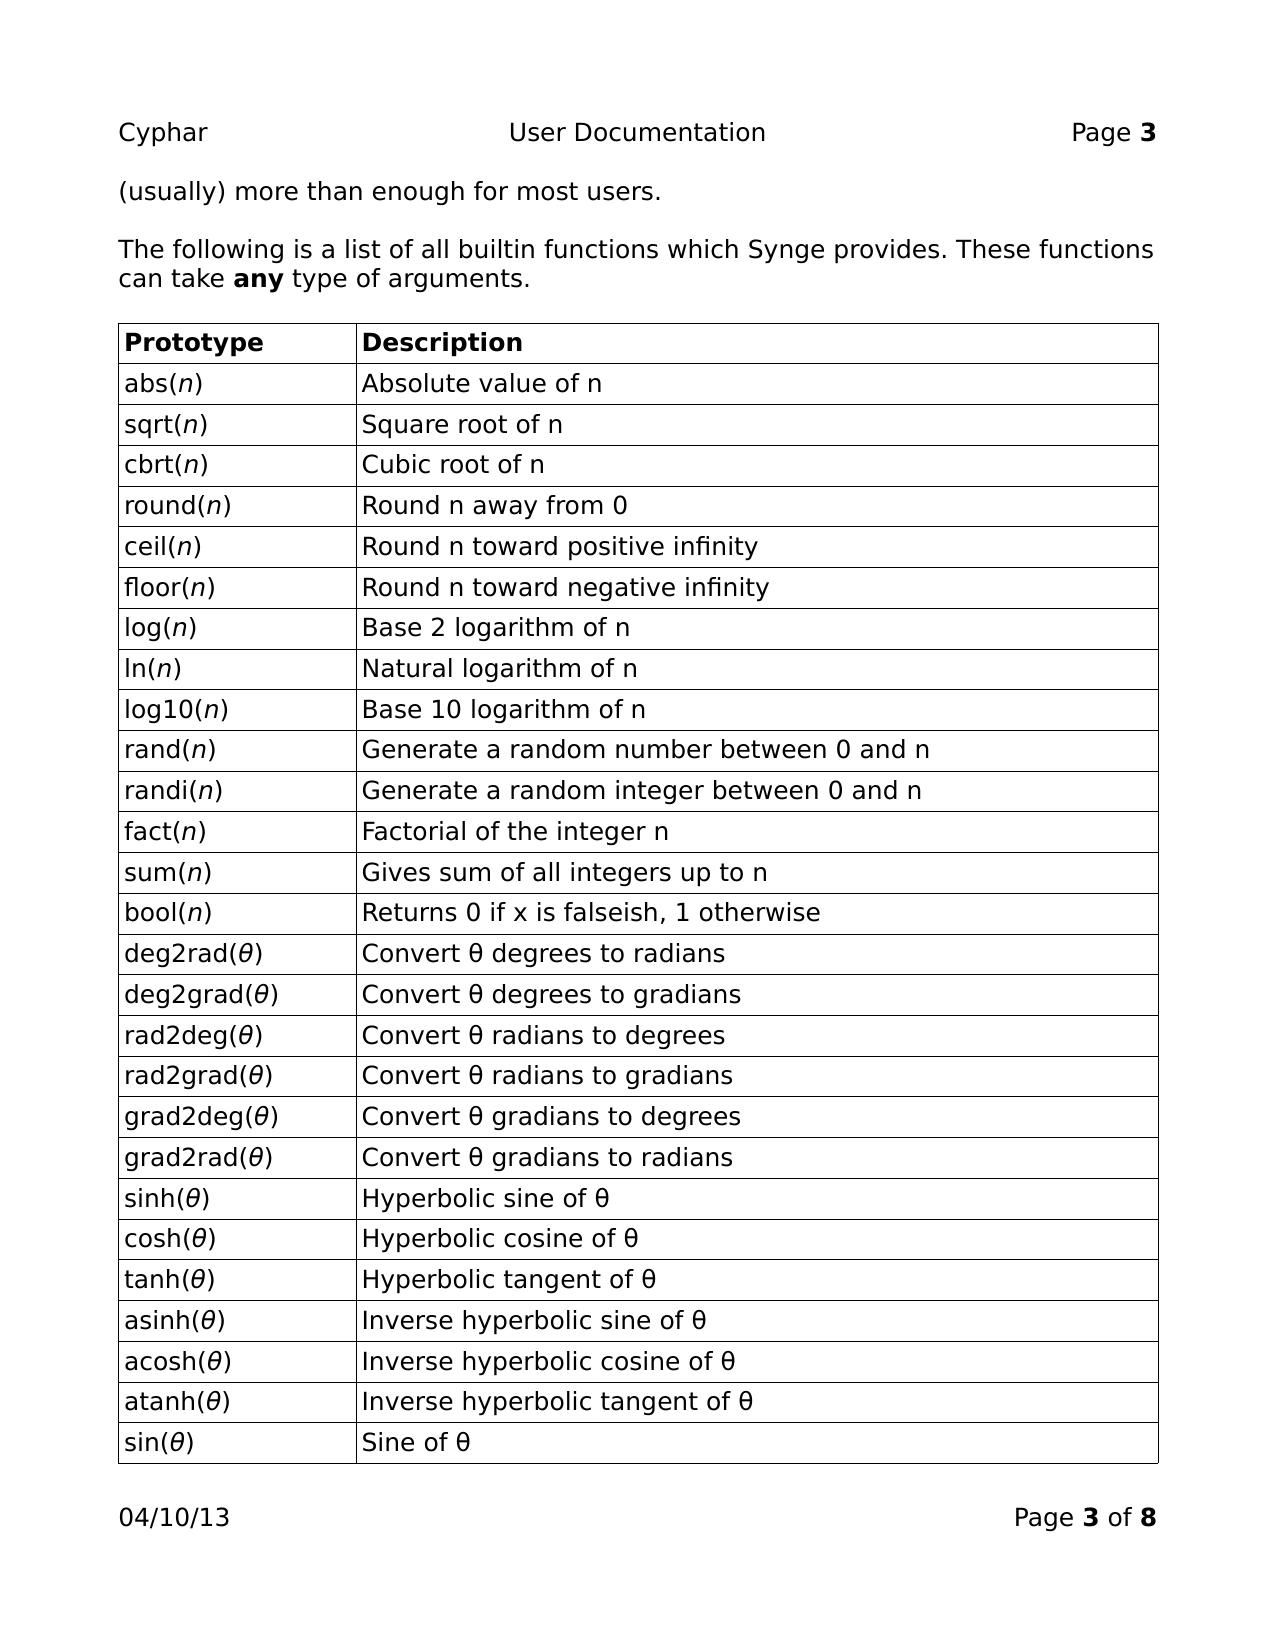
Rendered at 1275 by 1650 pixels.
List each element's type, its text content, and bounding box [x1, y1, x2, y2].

table_cell tanh(θ) [119, 1260, 356, 1300]
table_cell Convert θ gradians to radians [357, 1138, 1158, 1178]
table_cell Base 2 logarithm of n [357, 609, 1158, 648]
table_cell sinh(θ) [119, 1179, 356, 1219]
table_cell Hyperbolic sine of θ [357, 1179, 1158, 1219]
table_cell Returns 0 if x is falseish, 1 otherwise [357, 894, 1158, 933]
table_cell Base 10 logarithm of n [357, 690, 1158, 730]
table_cell Sine of θ [357, 1423, 1158, 1463]
table_cell Convert θ radians to degrees [357, 1016, 1158, 1056]
table_cell cbrt(n) [119, 446, 356, 486]
table_cell Absolute value of n [357, 364, 1158, 404]
table_cell Generate a random integer between 0 and n [357, 772, 1158, 811]
table_cell Round n toward positive infinity [357, 527, 1158, 567]
table_cell Inverse hyperbolic cosine of θ [357, 1342, 1158, 1382]
table_cell Convert θ radians to gradians [357, 1057, 1158, 1096]
table_header Description [357, 324, 1158, 363]
table_cell cosh(θ) [119, 1220, 356, 1259]
table_cell acosh(θ) [119, 1342, 356, 1382]
table_cell abs(n) [119, 364, 356, 404]
table_cell Round n away from 0 [357, 487, 1158, 526]
table_cell deg2grad(θ) [119, 975, 356, 1015]
table_cell grad2deg(θ) [119, 1097, 356, 1137]
table_cell Hyperbolic tangent of θ [357, 1260, 1158, 1300]
table_cell Convert θ degrees to radians [357, 935, 1158, 974]
table_cell Generate a random number between 0 and n [357, 731, 1158, 771]
table_cell asinh(θ) [119, 1301, 356, 1341]
table_cell bool(n) [119, 894, 356, 933]
text (usually) more than enough for most users. [118, 177, 1157, 206]
table_cell rand(n) [119, 731, 356, 771]
table_cell log(n) [119, 609, 356, 648]
table_cell Square root of n [357, 405, 1158, 445]
table_cell sin(θ) [119, 1423, 356, 1463]
table_cell randi(n) [119, 772, 356, 811]
table_cell ceil(n) [119, 527, 356, 567]
table_cell grad2rad(θ) [119, 1138, 356, 1178]
table_cell fact(n) [119, 812, 356, 852]
table_cell Round n toward negative infinity [357, 568, 1158, 608]
table_cell deg2rad(θ) [119, 935, 356, 974]
table_cell ln(n) [119, 650, 356, 689]
table_cell Natural logarithm of n [357, 650, 1158, 689]
table_cell sum(n) [119, 853, 356, 893]
table_cell rad2grad(θ) [119, 1057, 356, 1096]
table_cell Inverse hyperbolic sine of θ [357, 1301, 1158, 1341]
table_cell Convert θ degrees to gradians [357, 975, 1158, 1015]
table_cell Convert θ gradians to degrees [357, 1097, 1158, 1137]
table_cell Gives sum of all integers up to n [357, 853, 1158, 893]
table_header Prototype [119, 324, 356, 363]
table_cell Inverse hyperbolic tangent of θ [357, 1383, 1158, 1422]
table_cell atanh(θ) [119, 1383, 356, 1422]
table_cell floor(n) [119, 568, 356, 608]
text The following is a list of all builtin functions which Synge provides. These functions can take any type of arguments. [118, 235, 1157, 323]
table_cell log10(n) [119, 690, 356, 730]
table_cell rad2deg(θ) [119, 1016, 356, 1056]
table_cell Hyperbolic cosine of θ [357, 1220, 1158, 1259]
table_cell round(n) [119, 487, 356, 526]
table_cell sqrt(n) [119, 405, 356, 445]
table_cell Factorial of the integer n [357, 812, 1158, 852]
table_cell Cubic root of n [357, 446, 1158, 486]
